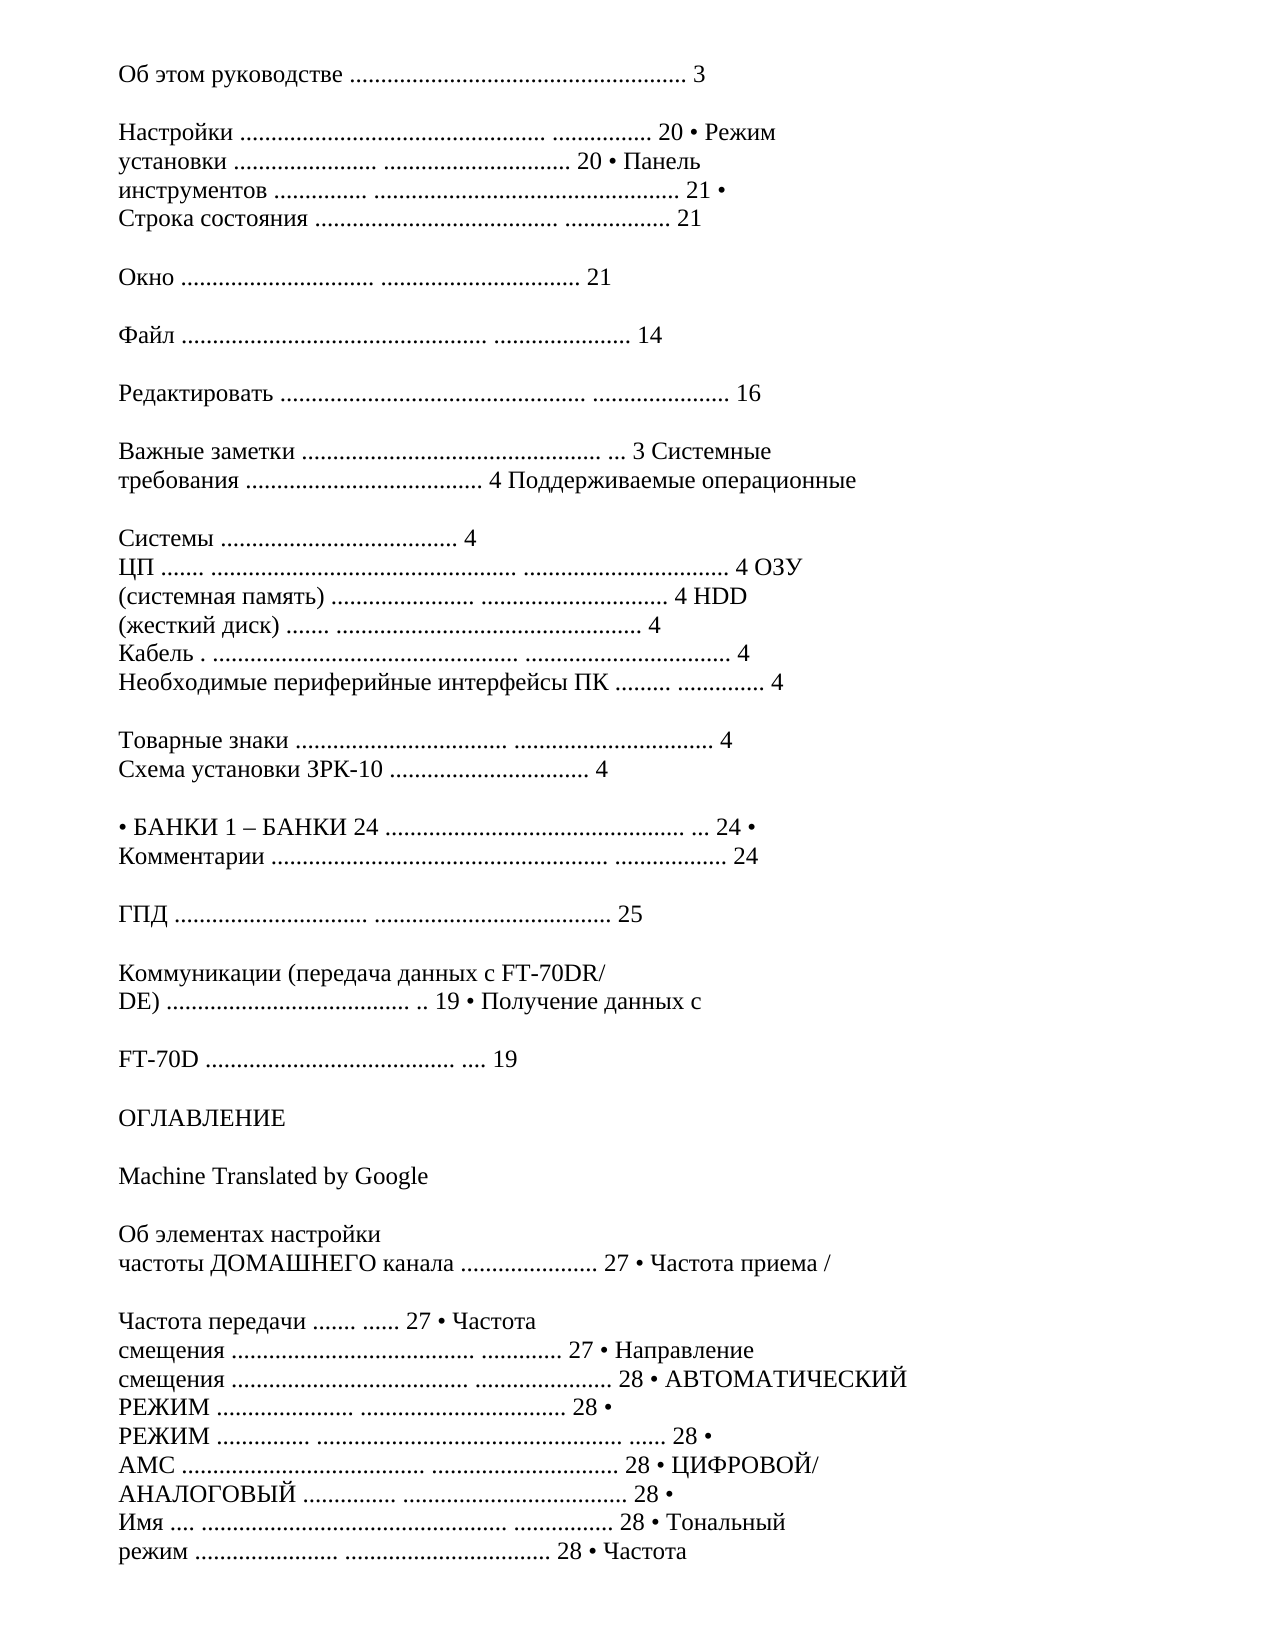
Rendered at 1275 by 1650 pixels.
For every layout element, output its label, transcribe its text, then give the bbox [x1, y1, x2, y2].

text Частота передачи ....... ...... 27 • Частота смещения ....................................... ............. 27 • Направление смещения ...................................... ...................... 28 • АВТОМАТИЧЕСКИЙ РЕЖИМ ...................... ................................. 28 • РЕЖИМ ............... ................................................. ...... 28 • АМС ....................................... .............................. 28 • ЦИФРОВОЙ/ АНАЛОГОВЫЙ ............... .................................... 28 • Имя .... ................................................. ................ 28 • Тональный режим ....................... ................................. 28 • Частота [118, 1306, 1216, 1565]
text Настройки ................................................. ................ 20 • Режим установки ....................... .............................. 20 • Панель инструментов ............... ................................................. 21 • Строка состояния ....................................... ................. 21 [118, 117, 1216, 232]
text Об этом руководстве ...................................................... 3 [118, 59, 1216, 88]
text Редактировать ................................................. ...................... 16 [118, 378, 1216, 407]
text ГПД ............................... ...................................... 25 [118, 899, 1216, 928]
text Файл ................................................. ...................... 14 [118, 320, 1216, 349]
text ОГЛАВЛЕНИЕ [118, 1103, 1216, 1132]
text Окно ............................... ................................ 21 [118, 262, 1216, 291]
text FT-70D ........................................ .... 19 [118, 1044, 1216, 1073]
text Важные заметки ................................................ ... 3 Системные требования ...................................... 4 Поддерживаемые операционные [118, 436, 1216, 494]
text Коммуникации (передача данных с FT-70DR/ DE) ....................................... .. 19 • Получение данных с [118, 958, 1216, 1015]
text Об элементах настройки частоты ДОМАШНЕГО канала ...................... 27 • Частота приема / [118, 1219, 1216, 1277]
text Системы ...................................... 4 ЦП ....... ................................................. ................................. 4 ОЗУ (системная память) ....................... .............................. 4 HDD (жесткий диск) ....... ................................................. 4 Кабель . ................................................. ................................. 4 Необходимые периферийные интерфейсы ПК ......... .............. 4 [118, 523, 1216, 696]
text Machine Translated by Google [118, 1161, 1216, 1190]
text • БАНКИ 1 – БАНКИ 24 ................................................ ... 24 • Комментарии ...................................................... .................. 24 [118, 812, 1216, 870]
text Товарные знаки .................................. ................................ 4 Схема установки ЗРК-10 ................................ 4 [118, 725, 1216, 783]
